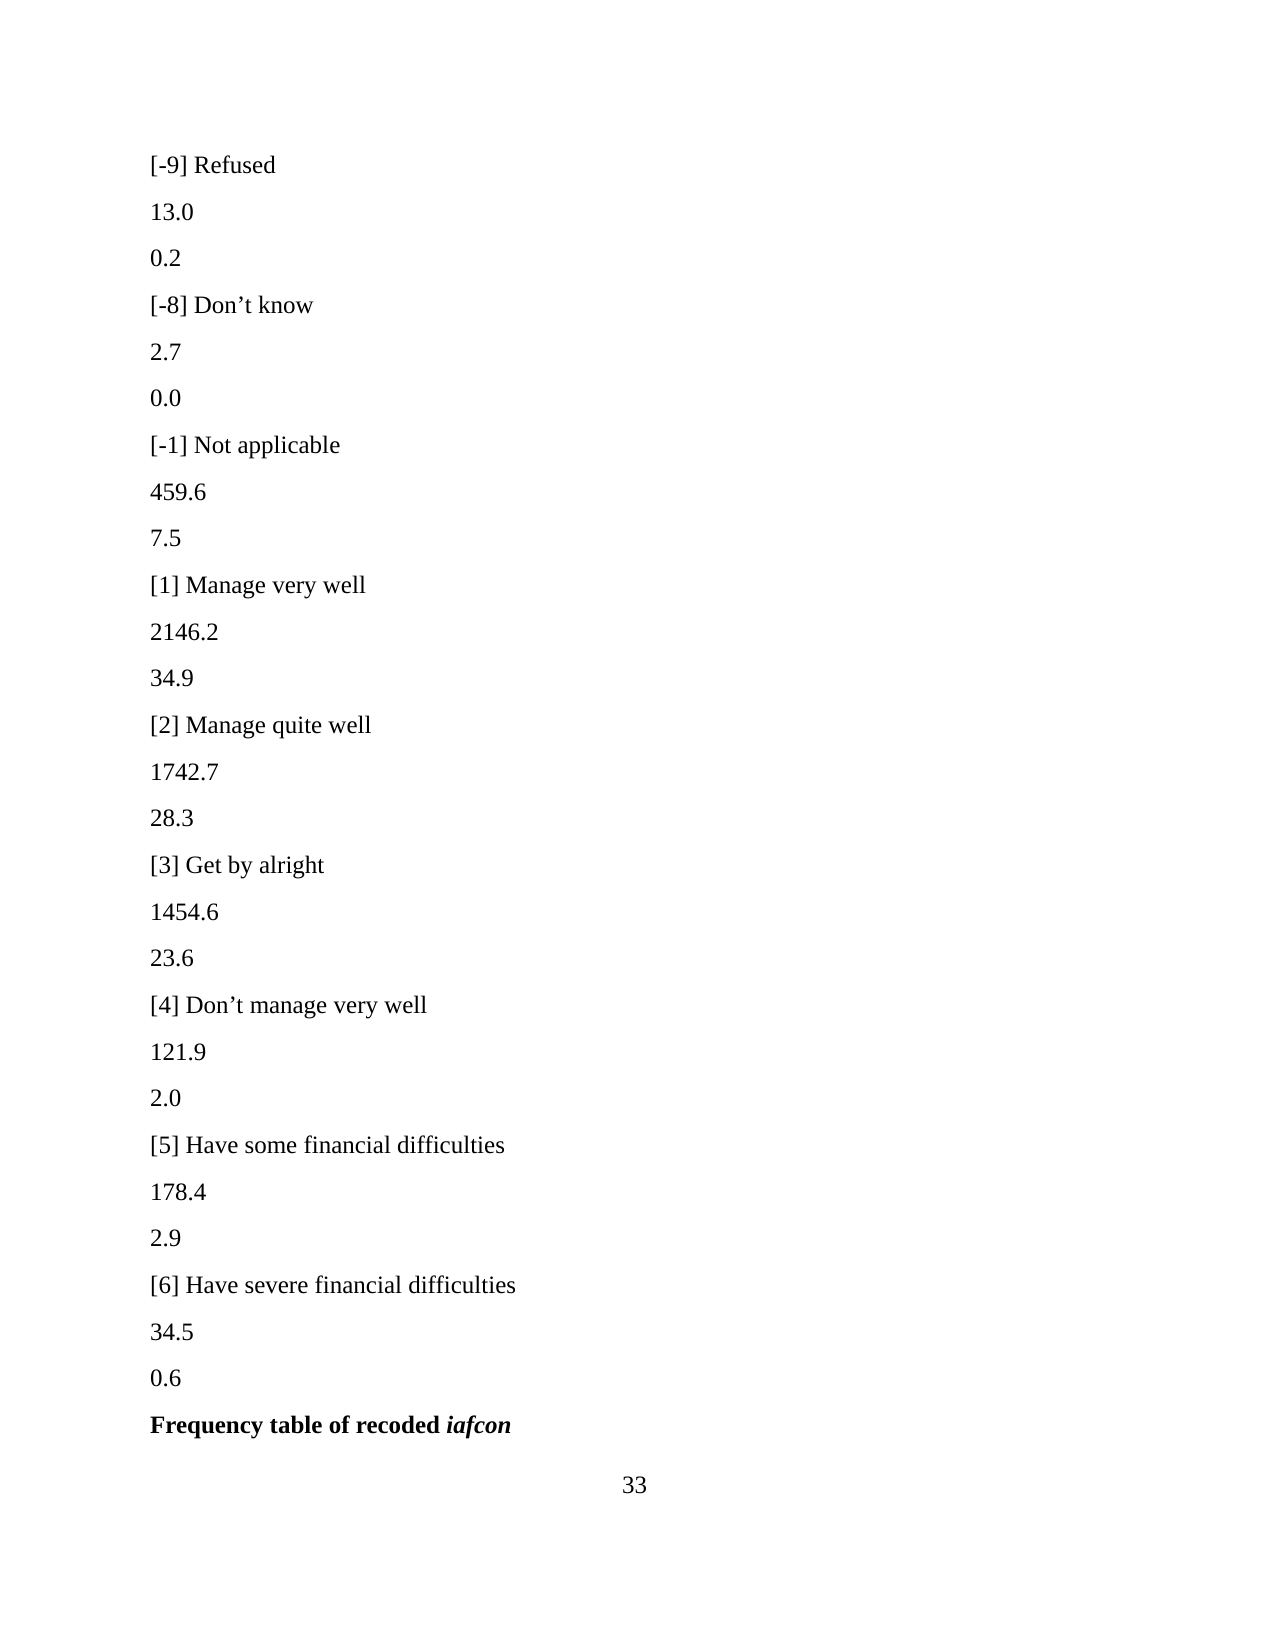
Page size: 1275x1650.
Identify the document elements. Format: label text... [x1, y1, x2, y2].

text 2.0 [150, 1083, 1125, 1112]
text 7.5 [150, 523, 1125, 552]
text 2146.2 [150, 617, 1125, 645]
text 28.3 [150, 803, 1125, 832]
text 0.2 [150, 243, 1125, 272]
text [4] Don’t manage very well [150, 990, 1125, 1019]
text 1742.7 [150, 757, 1125, 785]
text Frequency table of recoded iafcon [150, 1410, 1125, 1439]
text 178.4 [150, 1177, 1125, 1205]
text [2] Manage quite well [150, 710, 1125, 739]
text [-8] Don’t know [150, 290, 1125, 319]
text 1454.6 [150, 897, 1125, 925]
text [5] Have some financial difficulties [150, 1130, 1125, 1159]
text 2.7 [150, 337, 1125, 365]
text 34.5 [150, 1317, 1125, 1345]
text 13.0 [150, 197, 1125, 225]
text [3] Get by alright [150, 850, 1125, 879]
text [6] Have severe financial difficulties [150, 1270, 1125, 1299]
text 121.9 [150, 1037, 1125, 1065]
text 0.0 [150, 383, 1125, 412]
text [-1] Not applicable [150, 430, 1125, 459]
text 2.9 [150, 1223, 1125, 1252]
text [1] Manage very well [150, 570, 1125, 599]
text 34.9 [150, 663, 1125, 692]
text 459.6 [150, 477, 1125, 505]
text 23.6 [150, 943, 1125, 972]
text [-9] Refused [150, 150, 1125, 179]
text 0.6 [150, 1363, 1125, 1392]
